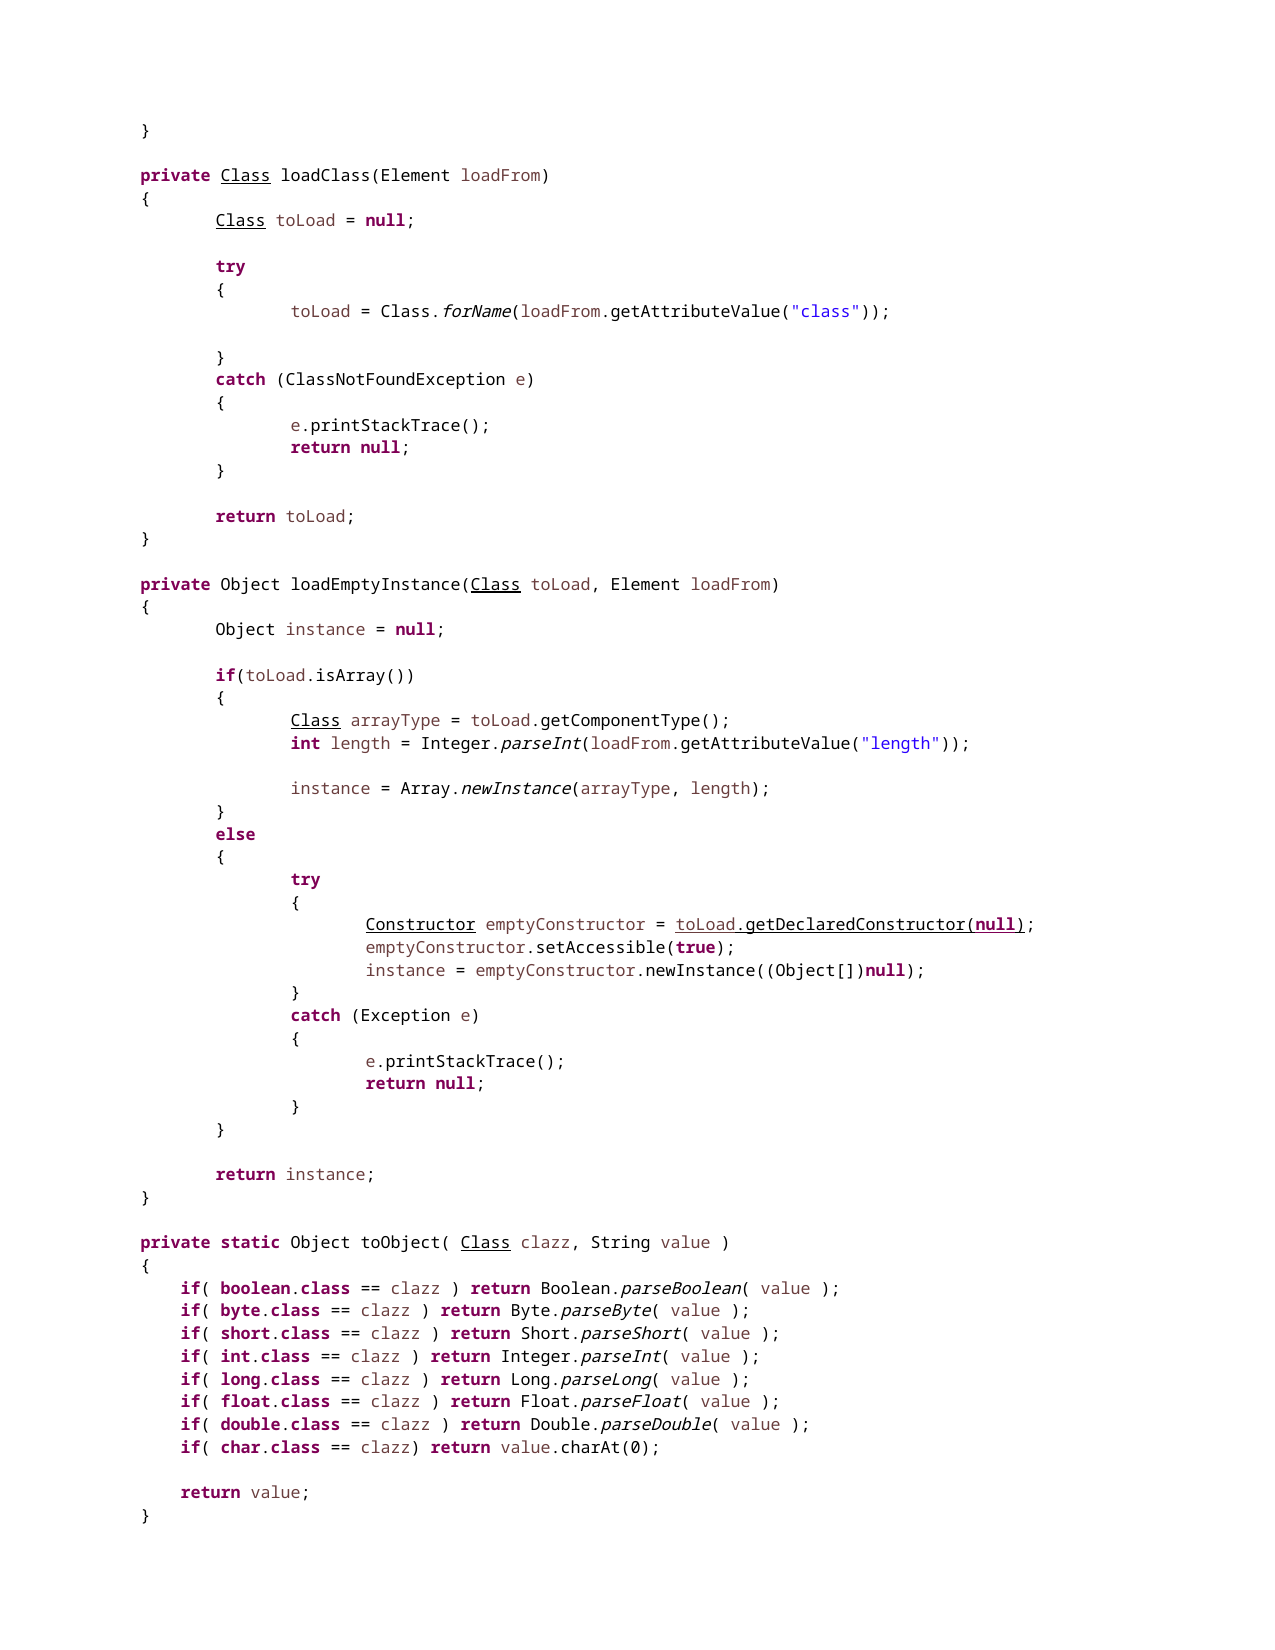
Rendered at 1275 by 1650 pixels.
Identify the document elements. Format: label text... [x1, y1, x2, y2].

text e.printStackTrace(); [65, 413, 1209, 436]
text instance = Array.newInstance(arrayType, length); [65, 777, 1209, 799]
text Constructor emptyConstructor = toLoad.getDeclaredConstructor(null); [65, 913, 1209, 936]
text } [65, 118, 1209, 141]
text int length = Integer.parseInt(loadFrom.getAttributeValue("length")); [65, 731, 1209, 754]
text Class toLoad = null; [65, 209, 1209, 232]
text } [65, 799, 1209, 822]
text else [65, 822, 1209, 845]
text if( char.class == clazz) return value.charAt(0); [65, 1435, 1209, 1458]
text if( short.class == clazz ) return Short.parseShort( value ); [65, 1322, 1209, 1344]
text if( boolean.class == clazz ) return Boolean.parseBoolean( value ); [65, 1276, 1209, 1299]
text if( byte.class == clazz ) return Byte.parseByte( value ); [65, 1299, 1209, 1322]
text return value; [65, 1481, 1209, 1503]
text return null; [65, 436, 1209, 459]
text if(toLoad.isArray()) [65, 663, 1209, 686]
text e.printStackTrace(); [65, 1049, 1209, 1072]
text Class arrayType = toLoad.getComponentType(); [65, 708, 1209, 731]
text { [65, 1253, 1209, 1276]
text } [65, 459, 1209, 481]
text { [65, 890, 1209, 913]
text instance = emptyConstructor.newInstance((Object[])null); [65, 958, 1209, 981]
text } [65, 345, 1209, 368]
text Object instance = null; [65, 618, 1209, 640]
text { [65, 186, 1209, 209]
text if( double.class == clazz ) return Double.parseDouble( value ); [65, 1412, 1209, 1435]
text { [65, 595, 1209, 618]
text } [65, 1094, 1209, 1117]
text { [65, 686, 1209, 708]
text if( int.class == clazz ) return Integer.parseInt( value ); [65, 1344, 1209, 1367]
text try [65, 254, 1209, 277]
text try [65, 867, 1209, 890]
text } [65, 527, 1209, 549]
text return toLoad; [65, 504, 1209, 527]
text private static Object toObject( Class clazz, String value ) [65, 1231, 1209, 1253]
text } [65, 1117, 1209, 1140]
text { [65, 845, 1209, 867]
text private Object loadEmptyInstance(Class toLoad, Element loadFrom) [65, 572, 1209, 595]
text catch (Exception e) [65, 1004, 1209, 1026]
text if( float.class == clazz ) return Float.parseFloat( value ); [65, 1390, 1209, 1412]
text { [65, 1026, 1209, 1049]
text emptyConstructor.setAccessible(true); [65, 936, 1209, 958]
text toLoad = Class.forName(loadFrom.getAttributeValue("class")); [65, 300, 1209, 322]
text catch (ClassNotFoundException e) [65, 368, 1209, 391]
text } [65, 1503, 1209, 1526]
text { [65, 277, 1209, 300]
text } [65, 1185, 1209, 1208]
text if( long.class == clazz ) return Long.parseLong( value ); [65, 1367, 1209, 1390]
text { [65, 391, 1209, 413]
text } [65, 981, 1209, 1004]
text return null; [65, 1072, 1209, 1094]
text private Class loadClass(Element loadFrom) [65, 163, 1209, 186]
text return instance; [65, 1163, 1209, 1185]
